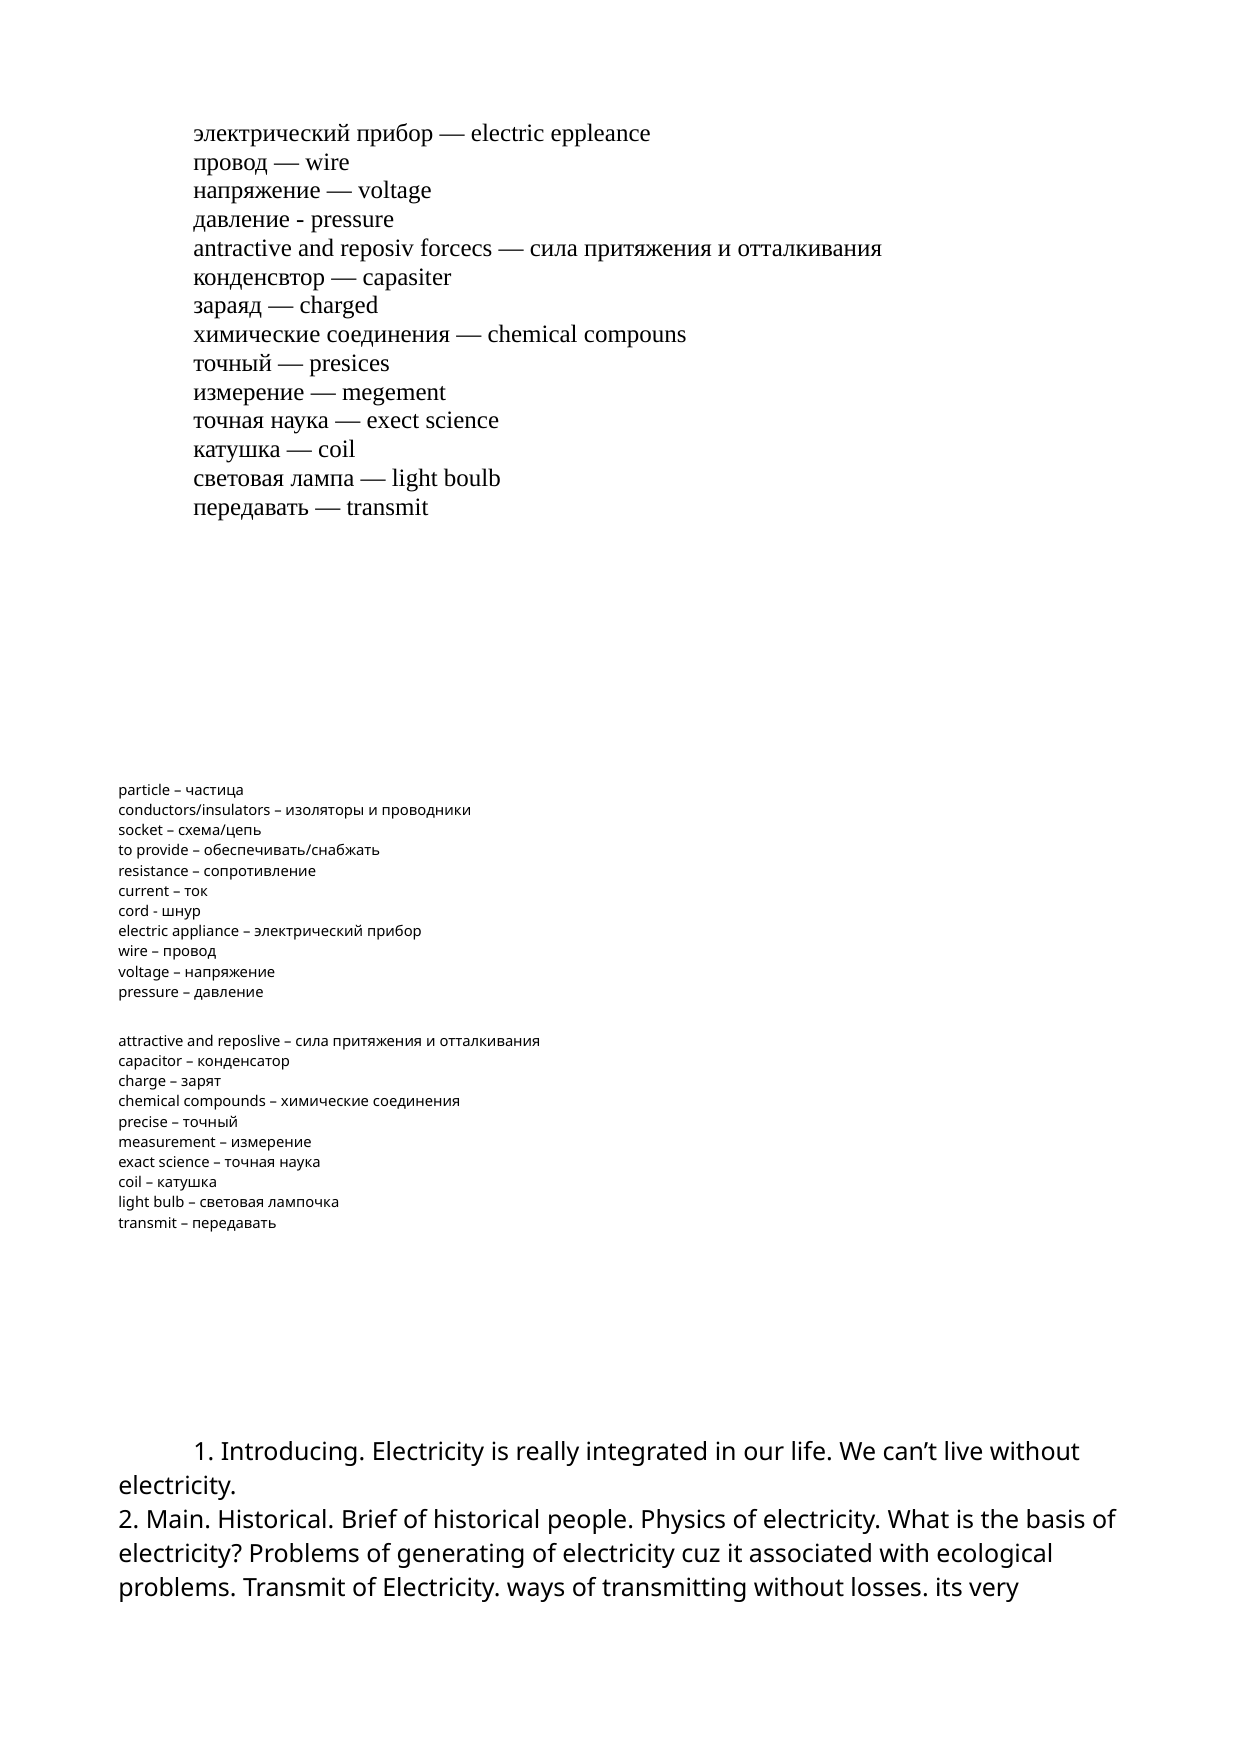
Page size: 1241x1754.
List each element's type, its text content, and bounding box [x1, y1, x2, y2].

text напряжение — voltage [118, 176, 1122, 204]
text antractive and reposiv forcecs — сила притяжения и отталкивания [118, 233, 1122, 262]
text зараяд — charged [118, 291, 1122, 319]
text давление - pressure [118, 204, 1122, 233]
text химические соединения — chemical compouns [118, 319, 1122, 348]
text 1. Introducing. Electricity is really integrated in our life. We can’t live without electricity. 2. Main. Historical. Brief of historical people. Physics of electricity. What is the basis of electricity? Problems of generating of electricity cuz it associated with ecological problems. Transmit of Electricity. ways of transmitting without losses. its very [118, 1434, 1122, 1604]
text катушка — coil [118, 434, 1122, 463]
text электрический прибор — electric eppleance [118, 118, 1122, 147]
text измерение — megement [118, 377, 1122, 406]
text провод — wire [118, 147, 1122, 176]
text конденсвтор — capasiter [118, 262, 1122, 291]
text световая лампа — light boulb [118, 463, 1122, 492]
text точный — presices [118, 348, 1122, 377]
text передавать — transmit [118, 492, 1122, 521]
text particle – частица conductors/insulators – изоляторы и проводники socket – схема/цепь to provide – обеспечивать/снабжать resistance – сопротивление current – ток cord - шнур electric appliance – электрический прибор wire – провод voltage – напряжение pressure – давление attractive and reposlive – сила притяжения и отталкивания capacitor – конденсатор charge – зарят chemical compounds – химические соединения precise – точный measurement – измерение exact science – точная наука coil – катушка light bulb – световая лампочка transmit – передавать [118, 779, 1122, 1232]
text точная наука — exect science [118, 406, 1122, 434]
